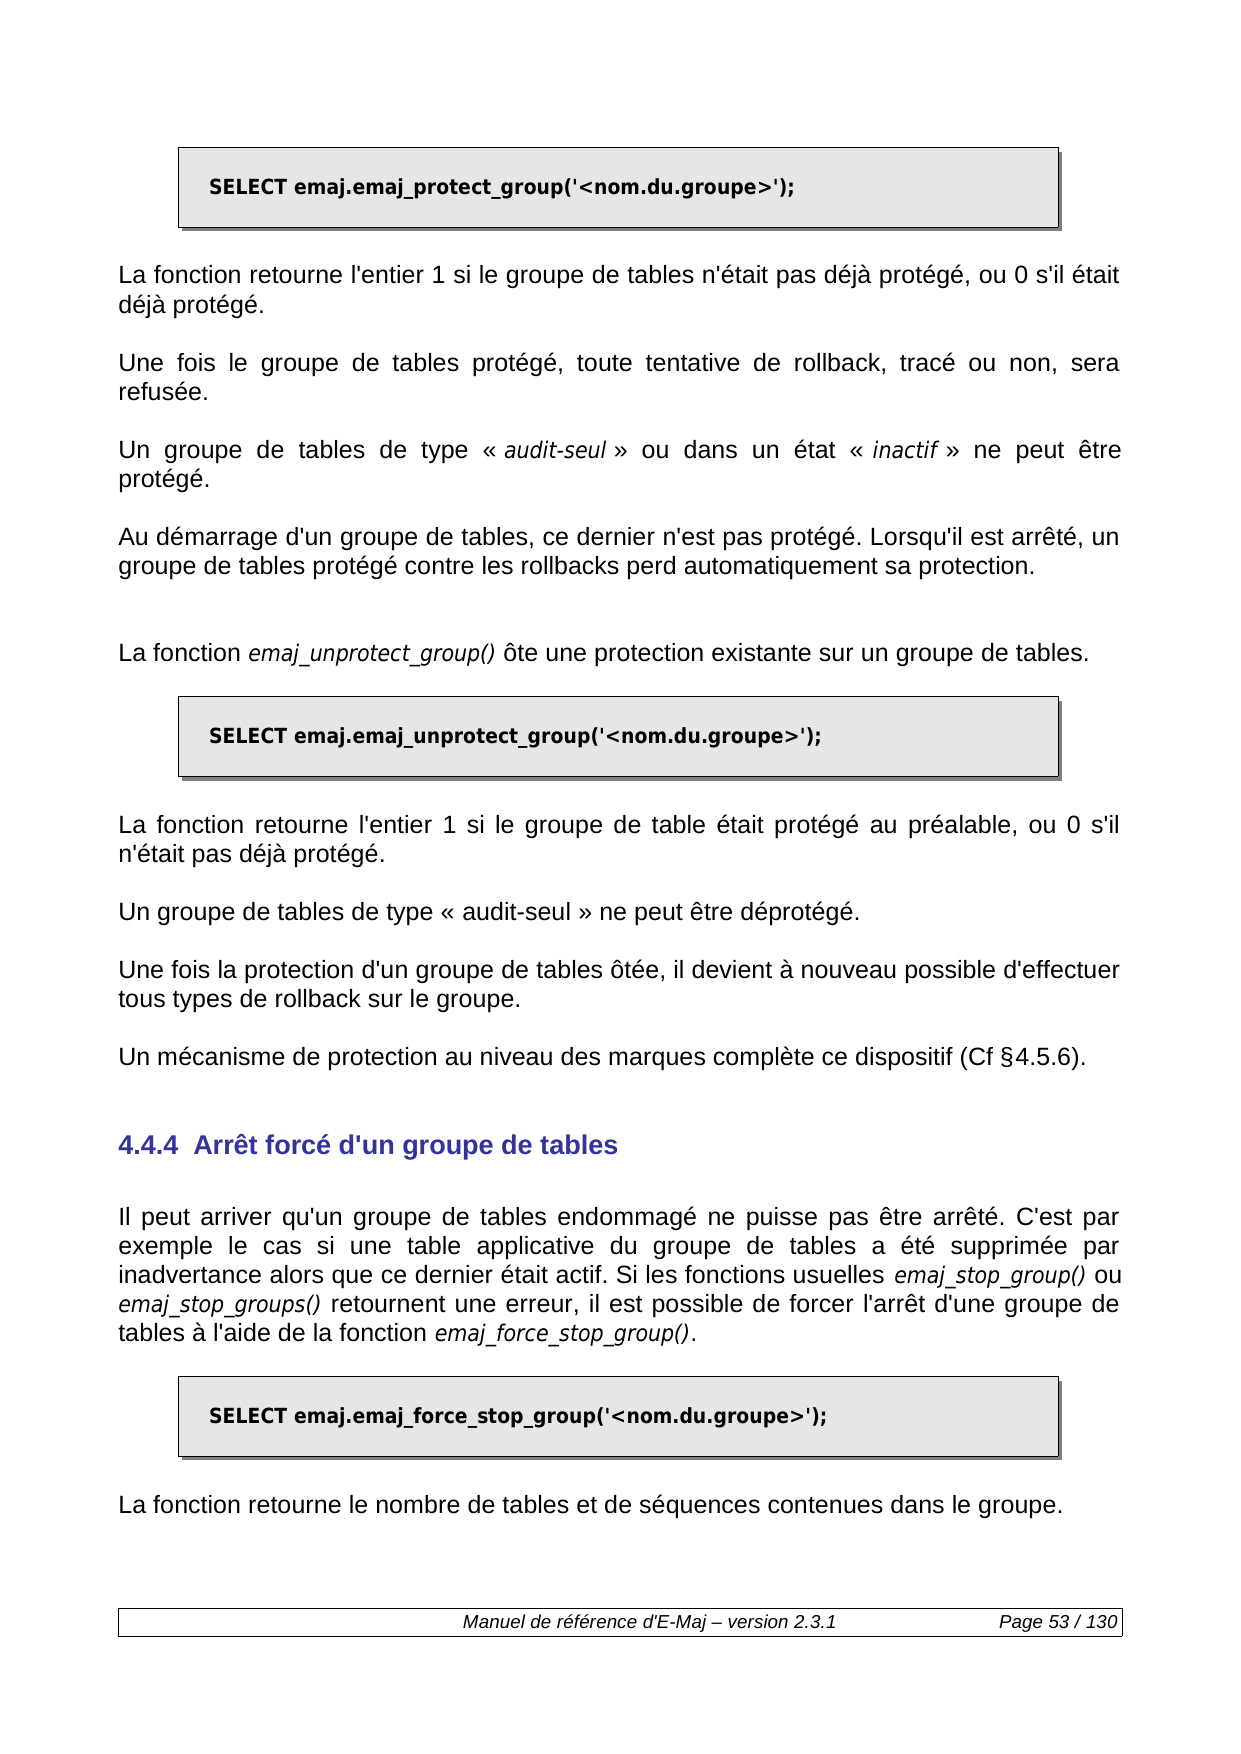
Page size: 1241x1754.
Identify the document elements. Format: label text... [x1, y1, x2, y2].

text La fonction retourne l'entier 1 si le groupe de tables n'était pas déjà protégé, ou 0 s'il était déjà protégé. [118, 260, 1122, 318]
text Une fois la protection d'un groupe de tables ôtée, il devient à nouveau possible d'effectuer tous types de rollback sur le groupe. [118, 955, 1122, 1013]
text Au démarrage d'un groupe de tables, ce dernier n'est pas protégé. Lorsqu'il est arrêté, un groupe de tables protégé contre les rollbacks perd automatiquement sa protection. [118, 522, 1122, 580]
text Un groupe de tables de type « audit-seul » ou dans un état « inactif » ne peut être protégé. [118, 435, 1122, 493]
text La fonction retourne le nombre de tables et de séquences contenues dans le groupe. [118, 1489, 1122, 1518]
text La fonction retourne l'entier 1 si le groupe de table était protégé au préalable, ou 0 s'il n'était pas déjà protégé. [118, 809, 1122, 868]
text SELECT emaj.emaj_force_stop_group('<nom.du.groupe>'); [179, 1401, 1058, 1425]
text Une fois le groupe de tables protégé, toute tentative de rollback, tracé ou non, sera refusée. [118, 348, 1122, 406]
text Un mécanisme de protection au niveau des marques complète ce dispositif (Cf §4.5.6). [118, 1042, 1122, 1071]
text La fonction emaj_unprotect_group() ôte une protection existante sur un groupe de tables. [118, 638, 1122, 667]
text Il peut arriver qu'un groupe de tables endommagé ne puisse pas être arrêté. C'est par exemple le cas si une table applicative du groupe de tables a été supprimée par inadvertance alors que ce dernier était actif. Si les fonctions usuelles emaj_stop_group() ou emaj_stop_groups() retournent une erreur, il est possible de forcer l'arrêt d'une groupe de tables à l'aide de la fonction emaj_force_stop_group(). [118, 1202, 1122, 1347]
text SELECT emaj.emaj_unprotect_group('<nom.du.groupe>'); [179, 721, 1058, 745]
text SELECT emaj.emaj_protect_group('<nom.du.groupe>'); [179, 172, 1058, 196]
text Un groupe de tables de type « audit-seul » ne peut être déprotégé. [118, 897, 1122, 926]
subtitle Arrêt forcé d'un groupe de tables [118, 1129, 1122, 1160]
